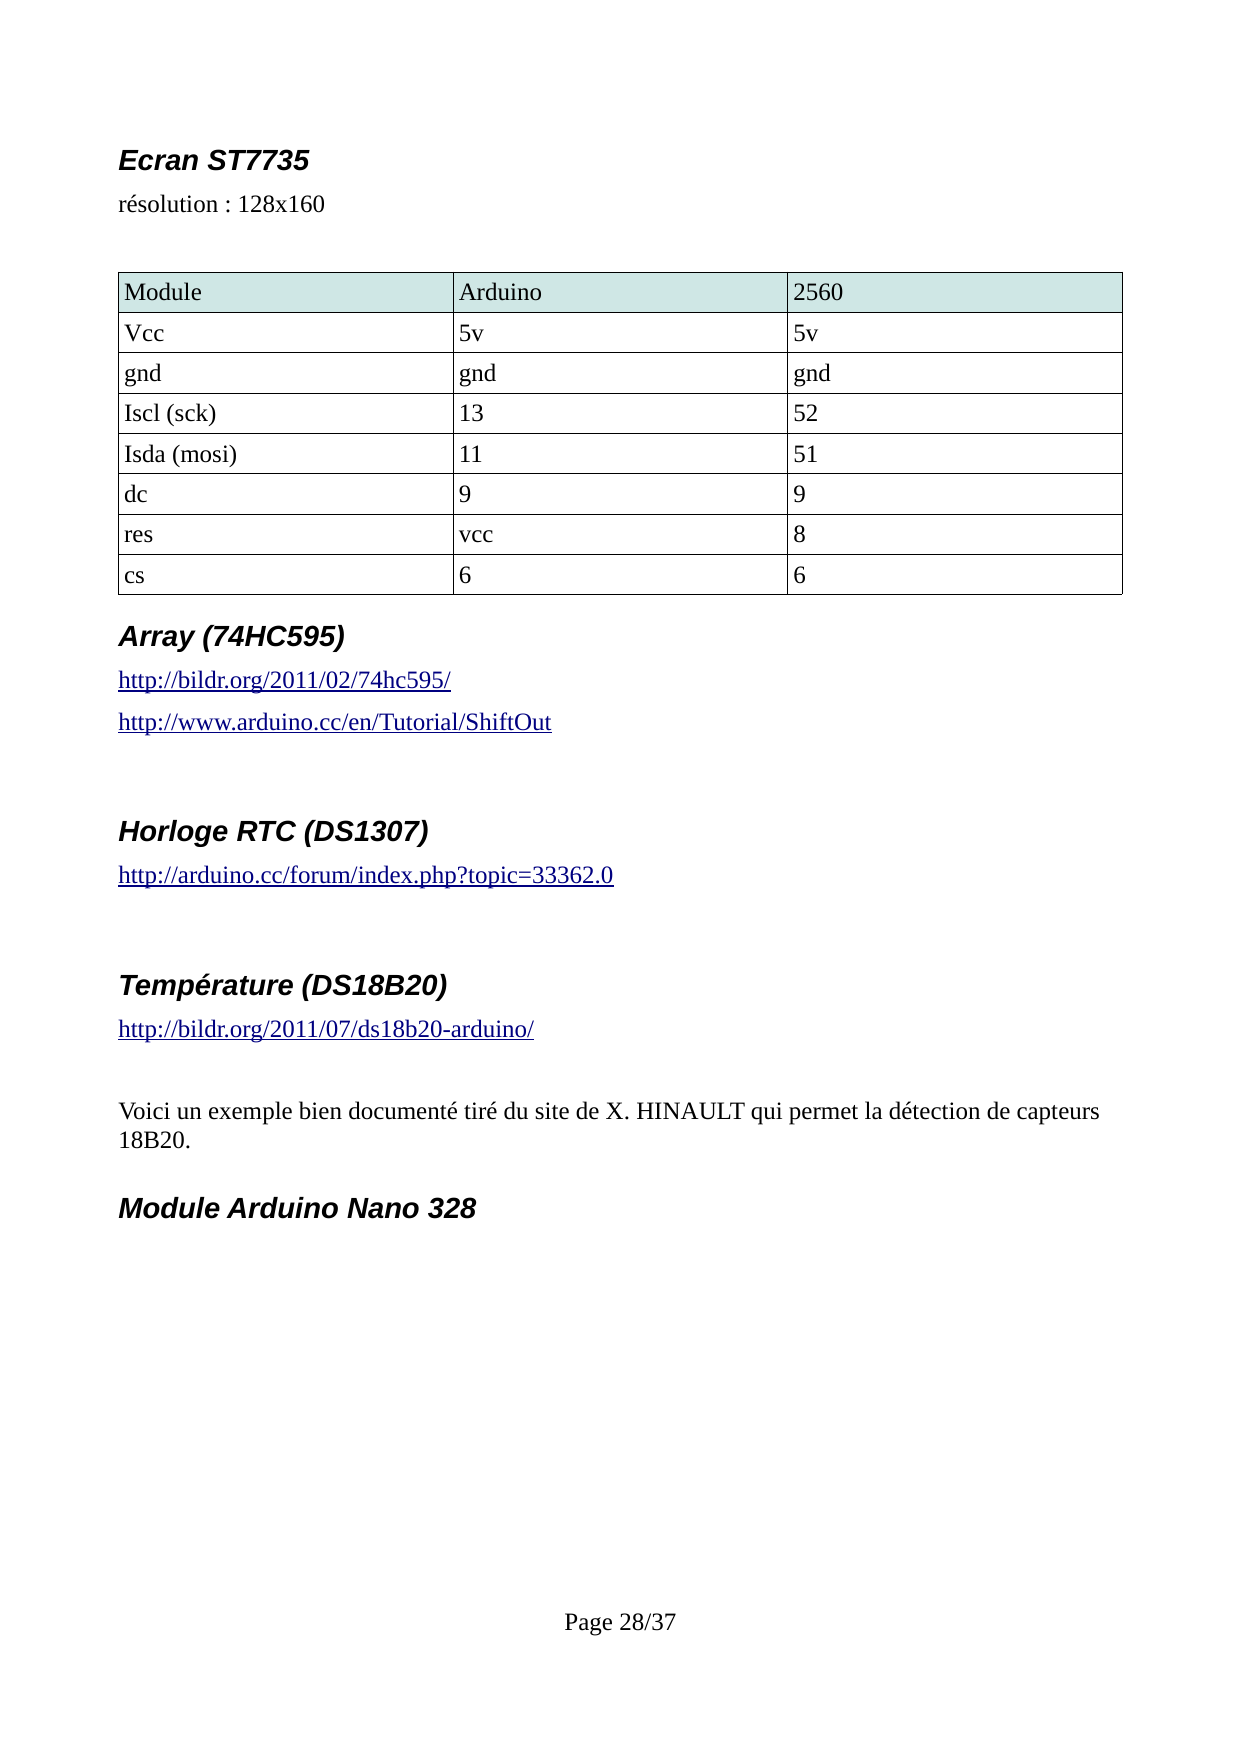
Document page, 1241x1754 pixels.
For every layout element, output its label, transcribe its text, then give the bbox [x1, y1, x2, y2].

table_cell gnd [454, 353, 787, 393]
table_cell res [119, 515, 453, 554]
table_cell 51 [788, 434, 1122, 473]
table_cell Isda (mosi) [119, 434, 453, 473]
subtitle Module Arduino Nano 328 [118, 1191, 1122, 1225]
table_cell 5v [454, 313, 787, 352]
table_cell gnd [788, 353, 1122, 393]
subtitle Ecran ST7735 [118, 143, 1122, 177]
table_header 2560 [788, 273, 1122, 312]
table_cell Iscl (sck) [119, 394, 453, 433]
text http://arduino.cc/forum/index.php?topic=33362.0 [118, 860, 1122, 889]
text http://bildr.org/2011/02/74hc595/ [118, 665, 1122, 694]
table_cell Vcc [119, 313, 453, 352]
text Voici un exemple bien documenté tiré du site de X. HINAULT qui permet la détection de capteurs 18B20. [118, 1096, 1122, 1154]
text résolution : 128x160 [118, 189, 1122, 218]
table_cell 9 [788, 474, 1122, 513]
table_cell 6 [454, 555, 787, 594]
table_cell 6 [788, 555, 1122, 594]
table_cell dc [119, 474, 453, 513]
table_cell gnd [119, 353, 453, 393]
table_cell 13 [454, 394, 787, 433]
table_cell cs [119, 555, 453, 594]
subtitle Température (DS18B20) [118, 968, 1122, 1001]
table_header Module [119, 273, 453, 312]
table_cell 5v [788, 313, 1122, 352]
table_cell 8 [788, 515, 1122, 554]
table_cell vcc [454, 515, 787, 554]
subtitle Array (74HC595) [118, 619, 1122, 653]
table_cell 11 [454, 434, 787, 473]
subtitle Horloge RTC (DS1307) [118, 814, 1122, 848]
table_header Arduino [454, 273, 787, 312]
table_cell 52 [788, 394, 1122, 433]
text http://www.arduino.cc/en/Tutorial/ShiftOut [118, 707, 1122, 735]
table_cell 9 [454, 474, 787, 513]
text http://bildr.org/2011/07/ds18b20-arduino/ [118, 1014, 1122, 1042]
